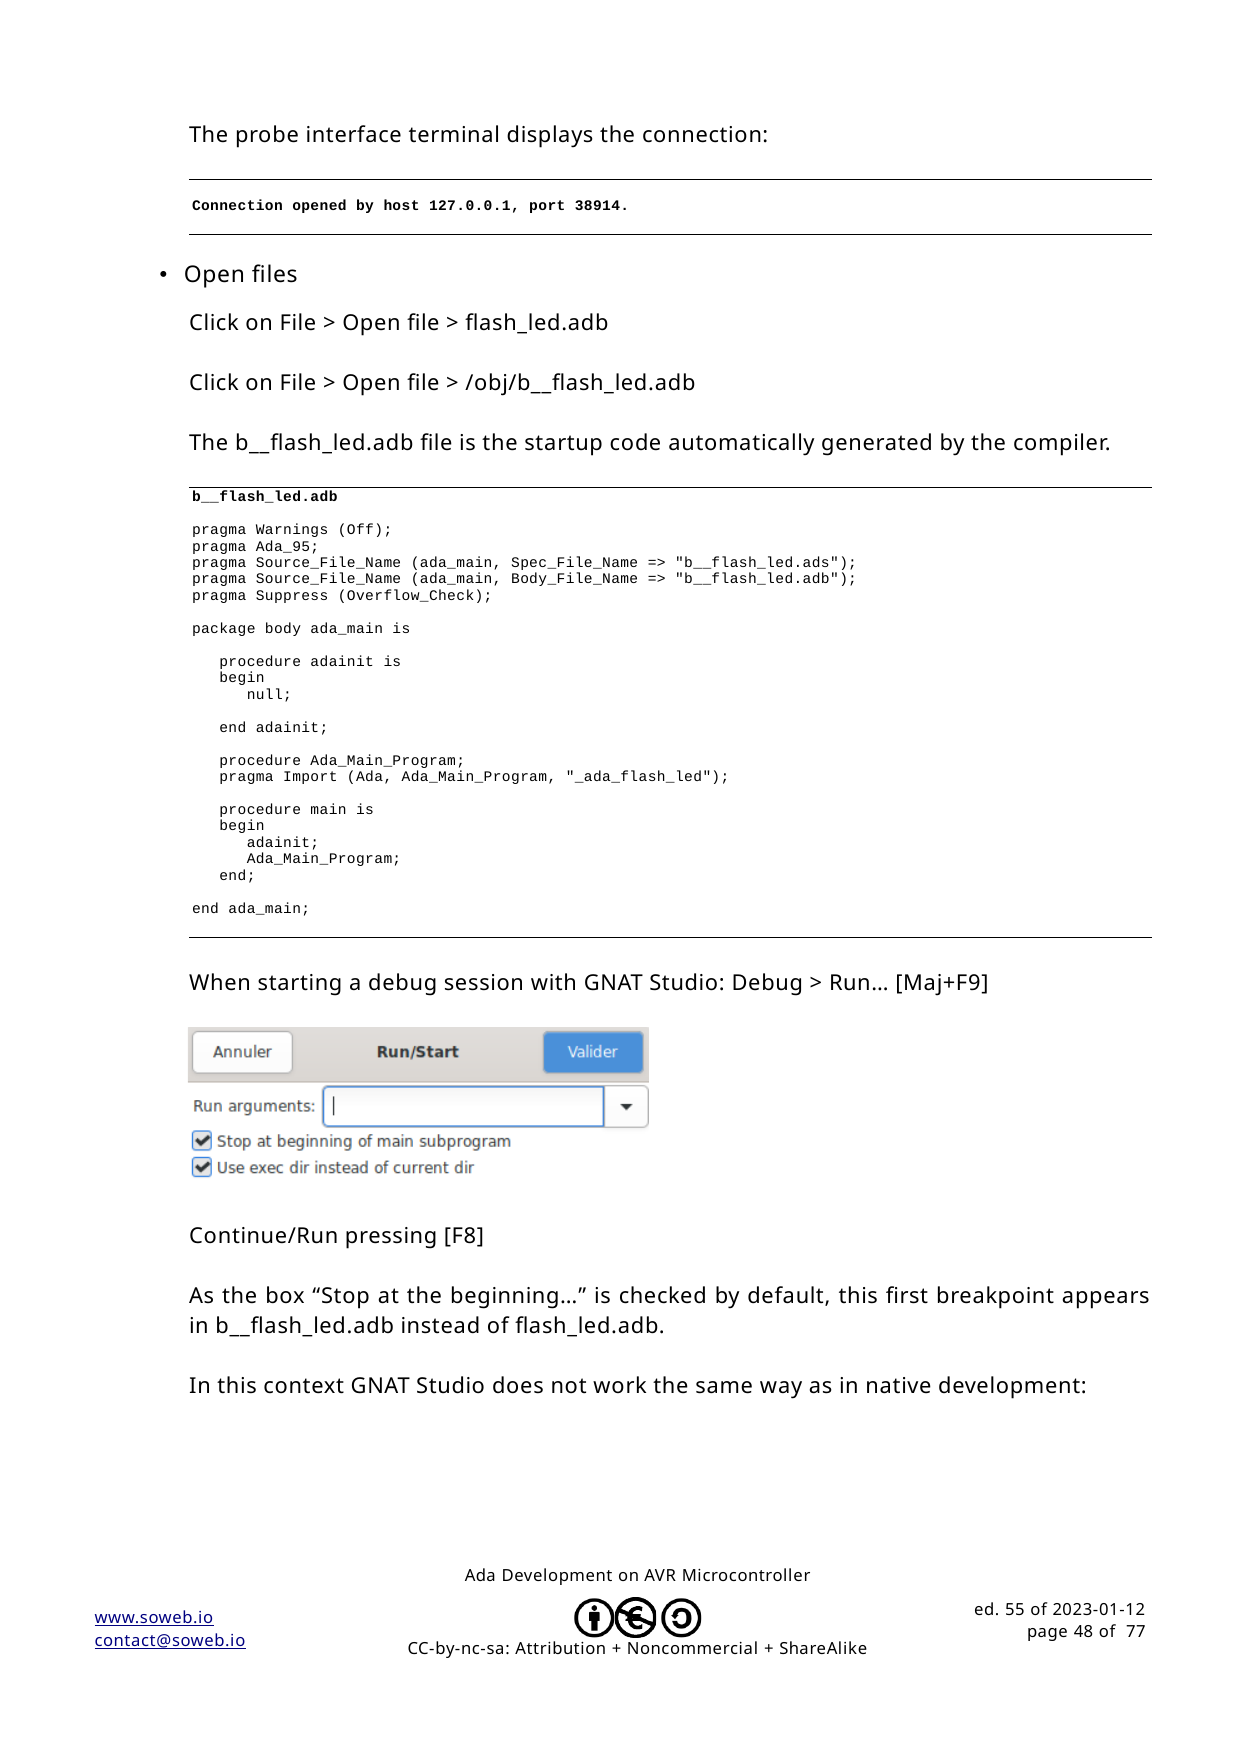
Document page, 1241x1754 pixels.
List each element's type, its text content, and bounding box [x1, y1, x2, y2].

list pragma Suppress (Overflow_Check); [189, 585, 1152, 605]
list pragma Import (Ada, Ada_Main_Program, "_ada_flash_led"); [189, 766, 1152, 786]
list b__flash_led.adb pragma Warnings (Off); [189, 488, 1152, 536]
text Click on File > Open file > /obj/b__flash_led.adb [189, 367, 1152, 397]
list procedure main is [189, 799, 1152, 816]
list pragma Ada_95; [189, 536, 1152, 552]
picture [660, 1597, 702, 1638]
list package body ada_main is [189, 618, 1152, 638]
list end ada_main; [189, 898, 1152, 937]
list adainit; [189, 832, 1152, 849]
text As the box “Stop at the beginning…” is checked by default, this first breakpoint appears in b__flash_led.adb instead of flash_led.adb. [189, 1280, 1152, 1340]
text The probe interface terminal displays the connection: [189, 118, 1152, 148]
subtitle Open files [159, 258, 1152, 289]
list procedure adainit is [189, 651, 1152, 668]
list Ada_Main_Program; [189, 849, 1152, 865]
list null; [189, 684, 1152, 703]
list pragma Source_File_Name (ada_main, Spec_File_Name => "b__flash_led.ads"); [189, 552, 1152, 569]
list pragma Source_File_Name (ada_main, Body_File_Name => "b__flash_led.adb"); [189, 569, 1152, 585]
text Click on File > Open file > flash_led.adb [189, 307, 1152, 337]
list Connection opened by host 127.0.0.1, port 38914. [189, 180, 1152, 234]
picture [573, 1597, 657, 1638]
text When starting a debug session with GNAT Studio: Debug > Run… [Maj+F9] [189, 967, 1152, 997]
picture [187, 1027, 649, 1191]
list end adainit; [189, 717, 1152, 736]
list begin [189, 816, 1152, 832]
text In this context GNAT Studio does not work the same way as in native development: [189, 1370, 1152, 1400]
list begin [189, 668, 1152, 684]
text Continue/Run pressing [F8] [189, 1220, 1152, 1250]
list end; [189, 865, 1152, 884]
text The b__flash_led.adb file is the startup code automatically generated by the compiler. [189, 427, 1152, 457]
list procedure Ada_Main_Program; [189, 750, 1152, 766]
